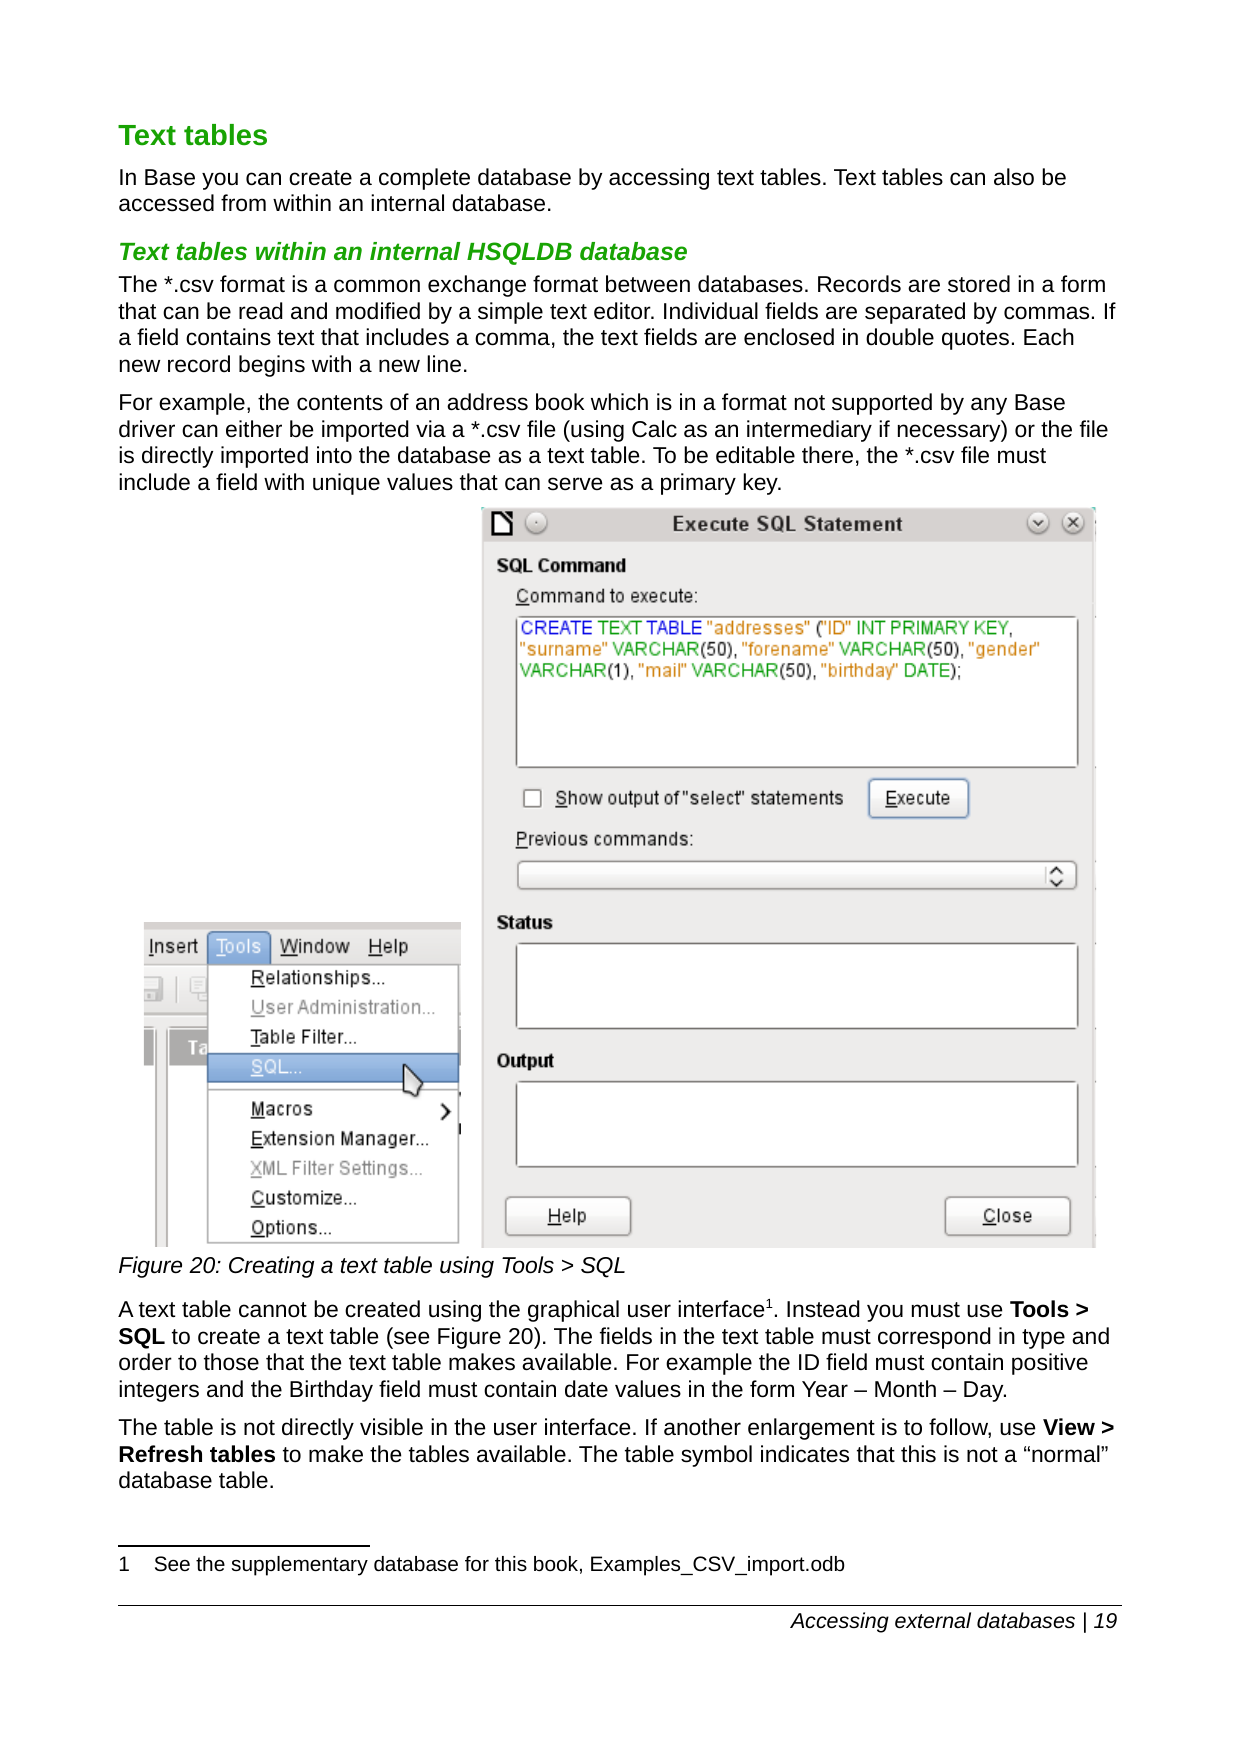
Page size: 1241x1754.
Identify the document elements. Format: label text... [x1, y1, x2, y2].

picture [481, 507, 1097, 1248]
text See the supplementary database for this book, Examples_CSV_import.odb [118, 1552, 1122, 1576]
text Figure 20: Creating a text table using Tools > SQL [118, 1252, 1122, 1279]
text A text table cannot be created using the graphical user interface. Instead you must use Tools > SQL to create a text table (see Figure 20). The fields in the text table must correspond in type and order to those that the text table makes available. For example the ID field must contain positive integers and the Birthday field must contain date values in the form Year – Month – Day. [118, 1296, 1122, 1402]
text The *.csv format is a common exchange format between databases. Records are stored in a form that can be read and modified by a simple text editor. Individual fields are separated by commas. If a field contains text that includes a comma, the text fields are enclosed in double quotes. Each new record begins with a new line. [118, 271, 1122, 377]
text The table is not directly visible in the user interface. If another enlargement is to follow, use View > Refresh tables to make the tables available. The table symbol indicates that this is not a “normal” database table. [118, 1414, 1122, 1493]
text For example, the contents of an address book which is in a format not supported by any Base driver can either be imported via a *.csv file (using Calc as an intermediary if necessary) or the file is directly imported into the database as a text table. To be editable there, the *.csv file must include a field with unique values that can serve as a primary key. [118, 389, 1122, 495]
subtitle Text tables [118, 118, 1122, 152]
picture [143, 922, 461, 1247]
text In Base you can create a complete database by accessing text tables. Text tables can also be accessed from within an internal database. [118, 163, 1122, 216]
subtitle Text tables within an internal HSQLDB database [118, 237, 1122, 266]
